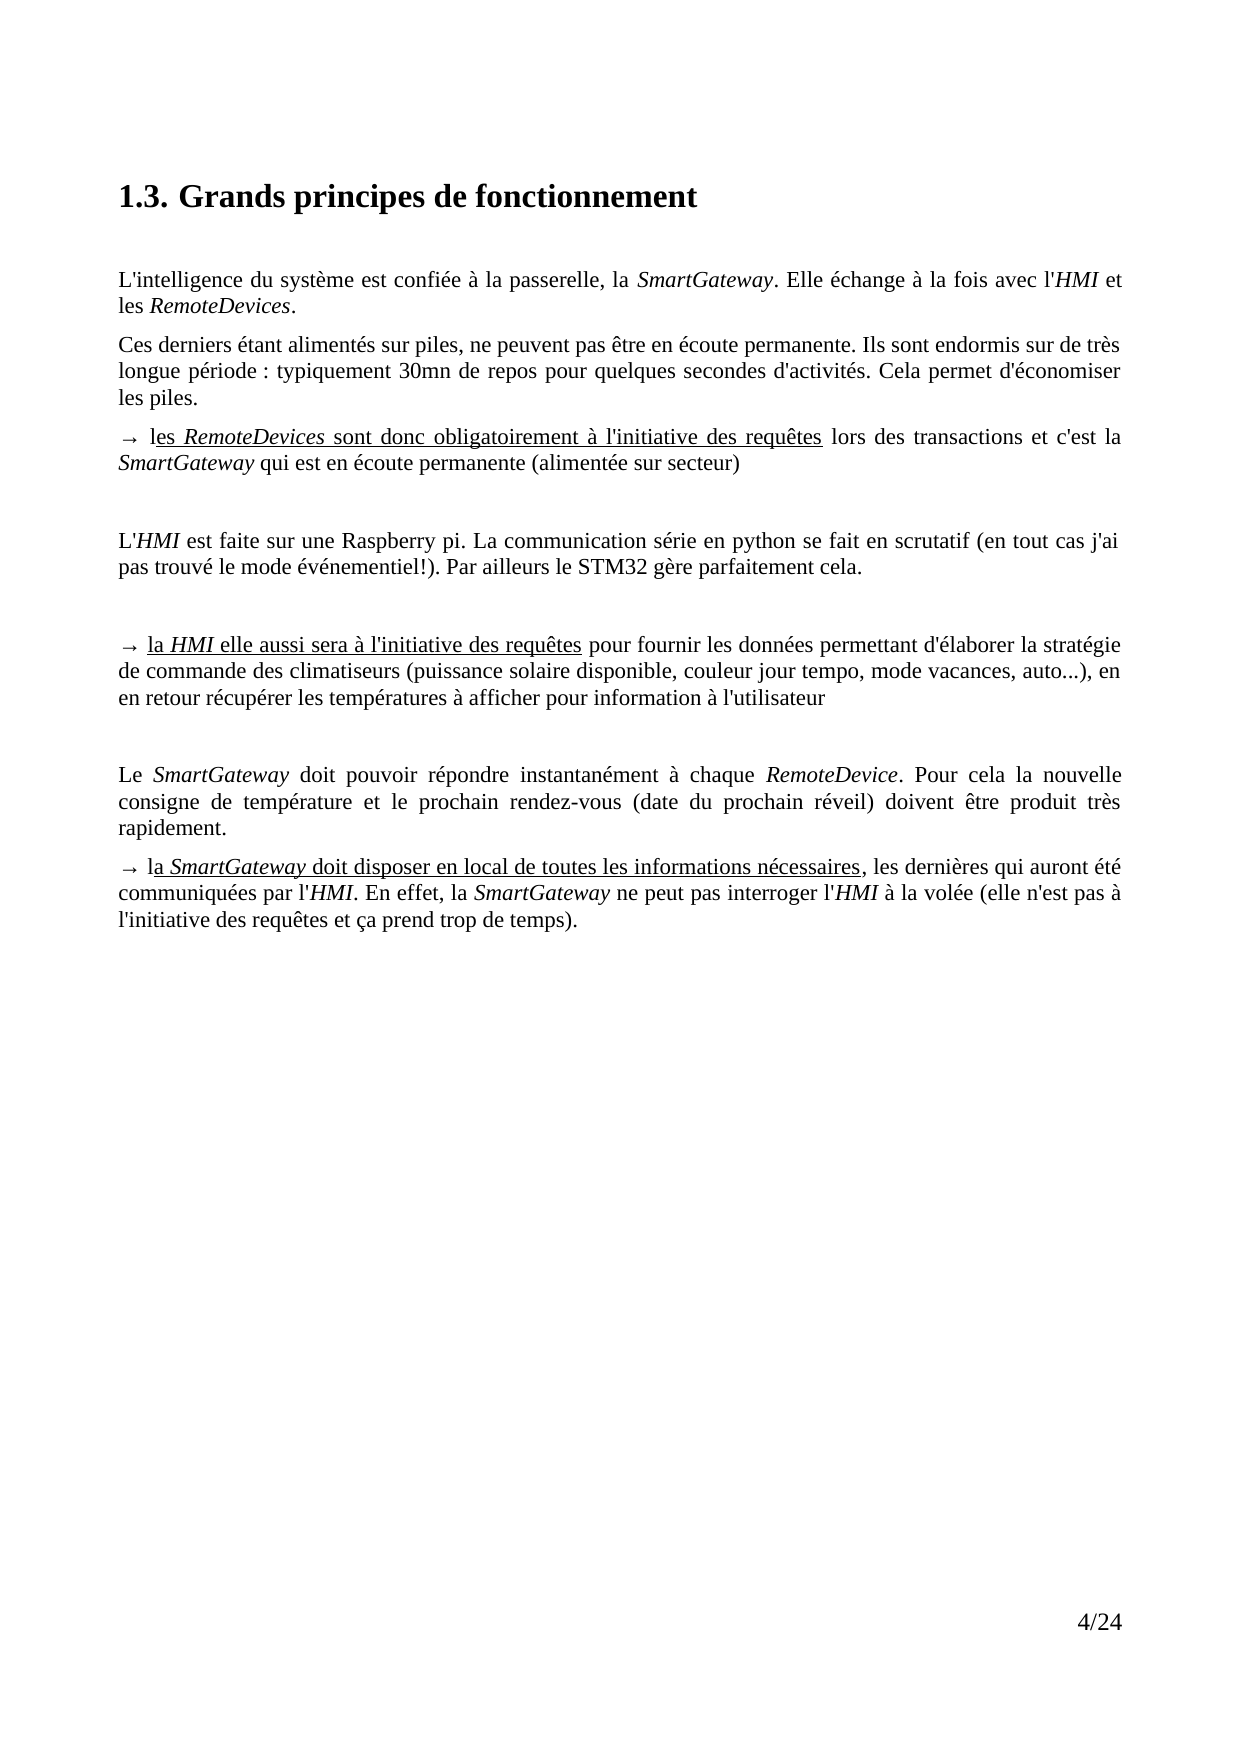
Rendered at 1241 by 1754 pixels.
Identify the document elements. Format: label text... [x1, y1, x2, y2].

text Ces derniers étant alimentés sur piles, ne peuvent pas être en écoute permanente. Ils sont endormis sur de très longue période : typiquement 30mn de repos pour quelques secondes d'activités. Cela permet d'économiser les piles. [118, 331, 1122, 410]
text → les RemoteDevices sont donc obligatoirement à l'initiative des requêtes lors des transactions et c'est la SmartGateway qui est en écoute permanente (alimentée sur secteur) [118, 423, 1122, 476]
text L'intelligence du système est confiée à la passerelle, la SmartGateway. Elle échange à la fois avec l'HMI et les RemoteDevices. [118, 266, 1122, 319]
text → la HMI elle aussi sera à l'initiative des requêtes pour fournir les données permettant d'élaborer la stratégie de commande des climatiseurs (puissance solaire disponible, couleur jour tempo, mode vacances, auto...), en en retour récupérer les températures à afficher pour information à l'utilisateur [118, 631, 1122, 710]
text → la SmartGateway doit disposer en local de toutes les informations nécessaires, les dernières qui auront été communiquées par l'HMI. En effet, la SmartGateway ne peut pas interroger l'HMI à la volée (elle n'est pas à l'initiative des requêtes et ça prend trop de temps). [118, 853, 1122, 932]
text Le SmartGateway doit pouvoir répondre instantanément à chaque RemoteDevice. Pour cela la nouvelle consigne de température et le prochain rendez-vous (date du prochain réveil) doivent être produit très rapidement. [118, 761, 1122, 840]
text L'HMI est faite sur une Raspberry pi. La communication série en python se fait en scrutatif (en tout cas j'ai pas trouvé le mode événementiel!). Par ailleurs le STM32 gère parfaitement cela. [118, 527, 1122, 579]
subtitle Grands principes de fonctionnement [118, 176, 1122, 215]
